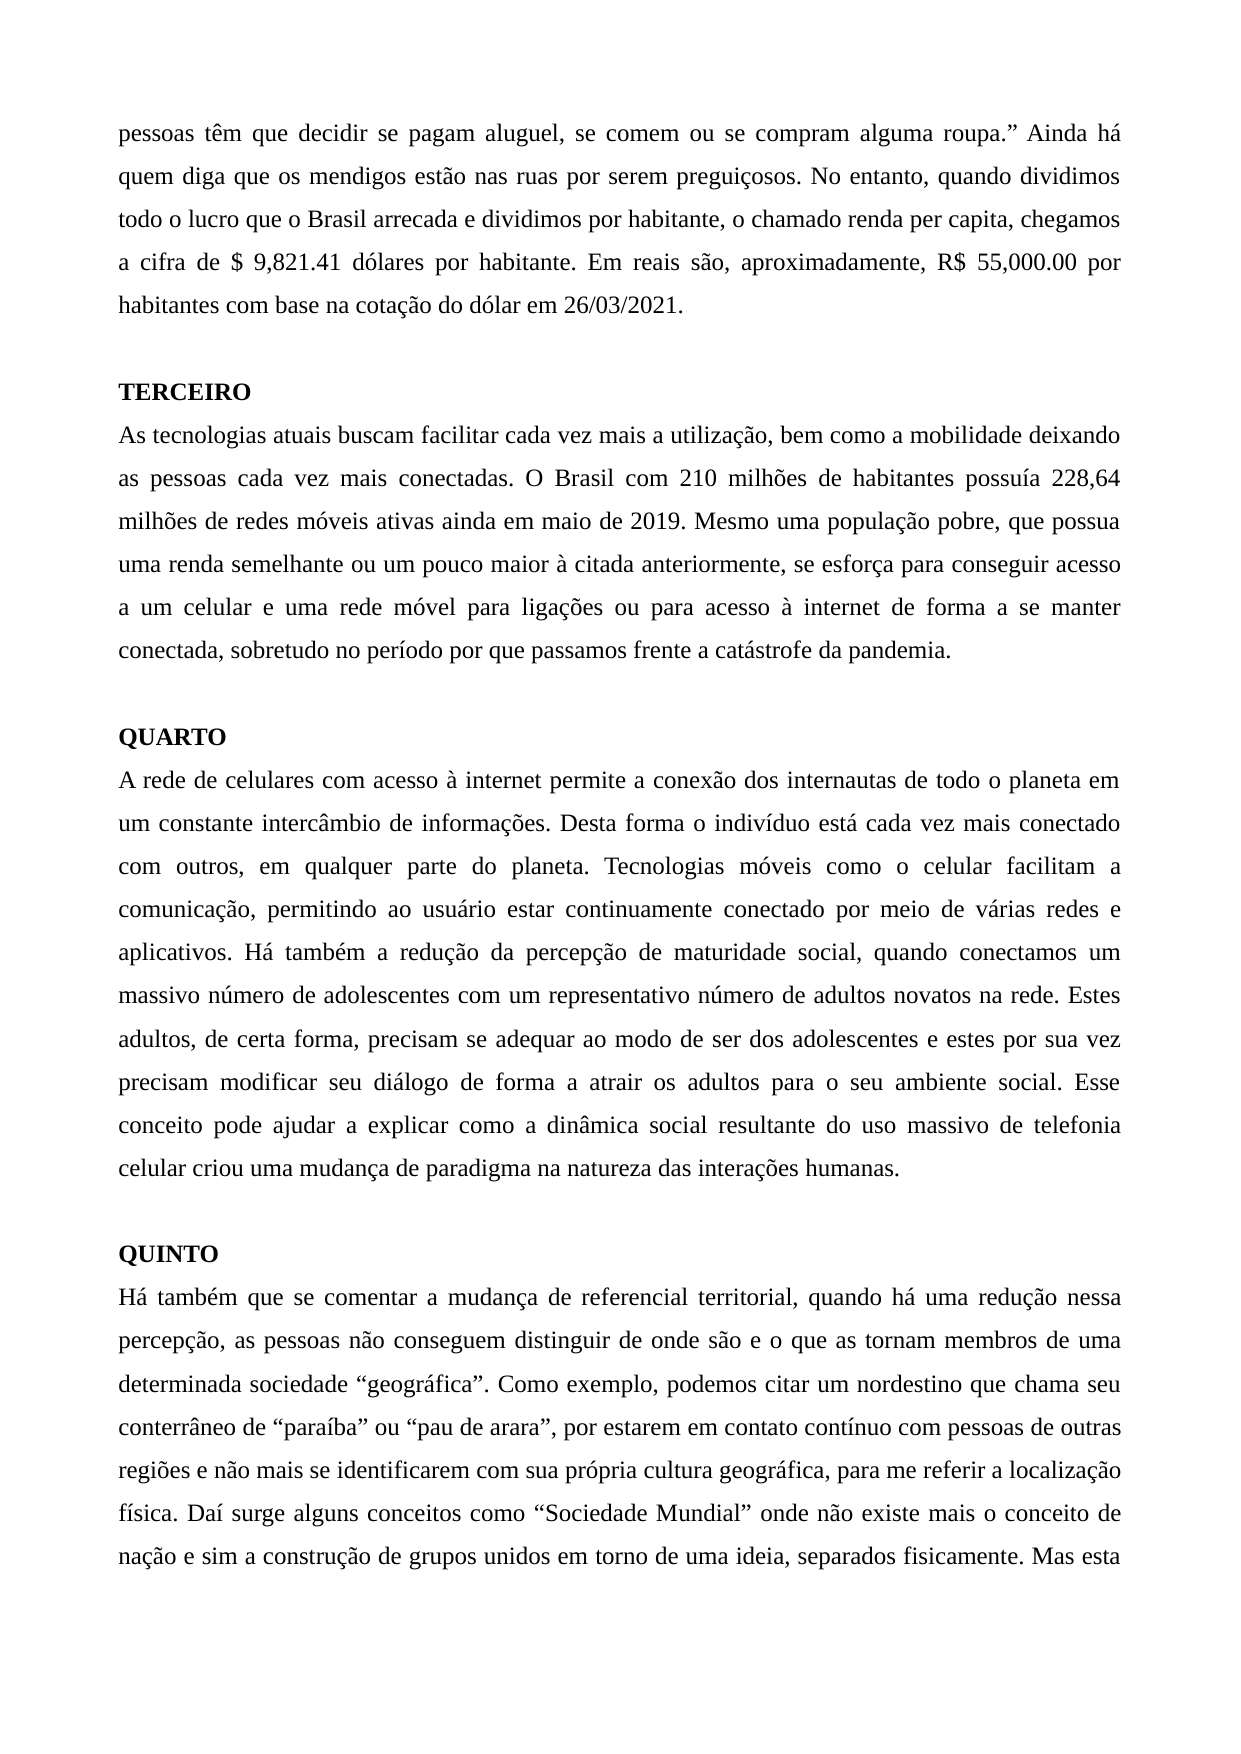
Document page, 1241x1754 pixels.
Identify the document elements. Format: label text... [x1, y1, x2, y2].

text QUINTO [118, 1239, 1122, 1268]
text pessoas têm que decidir se pagam aluguel, se comem ou se compram alguma roupa.” Ainda há quem diga que os mendigos estão nas ruas por serem preguiçosos. No entanto, quando dividimos todo o lucro que o Brasil arrecada e dividimos por habitante, o chamado renda per capita, chegamos a cifra de $ 9,821.41 dólares por habitante. Em reais são, aproximadamente, R$ 55,000.00 por habitantes com base na cotação do dólar em 26/03/2021. [118, 118, 1122, 319]
text As tecnologias atuais buscam facilitar cada vez mais a utilização, bem como a mobilidade deixando as pessoas cada vez mais conectadas. O Brasil com 210 milhões de habitantes possuía 228,64 milhões de redes móveis ativas ainda em maio de 2019. Mesmo uma população pobre, que possua uma renda semelhante ou um pouco maior à citada anteriormente, se esforça para conseguir acesso a um celular e uma rede móvel para ligações ou para acesso à internet de forma a se manter conectada, sobretudo no período por que passamos frente a catástrofe da pandemia. [118, 420, 1122, 664]
text A rede de celulares com acesso à internet permite a conexão dos internautas de todo o planeta em um constante intercâmbio de informações. Desta forma o indivíduo está cada vez mais conectado com outros, em qualquer parte do planeta. Tecnologias móveis como o celular facilitam a comunicação, permitindo ao usuário estar continuamente conectado por meio de várias redes e aplicativos. Há também a redução da percepção de maturidade social, quando conectamos um massivo número de adolescentes com um representativo número de adultos novatos na rede. Estes adultos, de certa forma, precisam se adequar ao modo de ser dos adolescentes e estes por sua vez precisam modificar seu diálogo de forma a atrair os adultos para o seu ambiente social. Esse conceito pode ajudar a explicar como a dinâmica social resultante do uso massivo de telefonia celular criou uma mudança de paradigma na natureza das interações humanas. [118, 765, 1122, 1182]
text TERCEIRO [118, 377, 1122, 406]
text Há também que se comentar a mudança de referencial territorial, quando há uma redução nessa percepção, as pessoas não conseguem distinguir de onde são e o que as tornam membros de uma determinada sociedade “geográfica”. Como exemplo, podemos citar um nordestino que chama seu conterrâneo de “paraíba” ou “pau de arara”, por estarem em contato contínuo com pessoas de outras regiões e não mais se identificarem com sua própria cultura geográfica, para me referir a localização física. Daí surge alguns conceitos como “Sociedade Mundial” onde não existe mais o conceito de nação e sim a construção de grupos unidos em torno de uma ideia, separados fisicamente. Mas esta [118, 1282, 1122, 1570]
text QUARTO [118, 722, 1122, 751]
